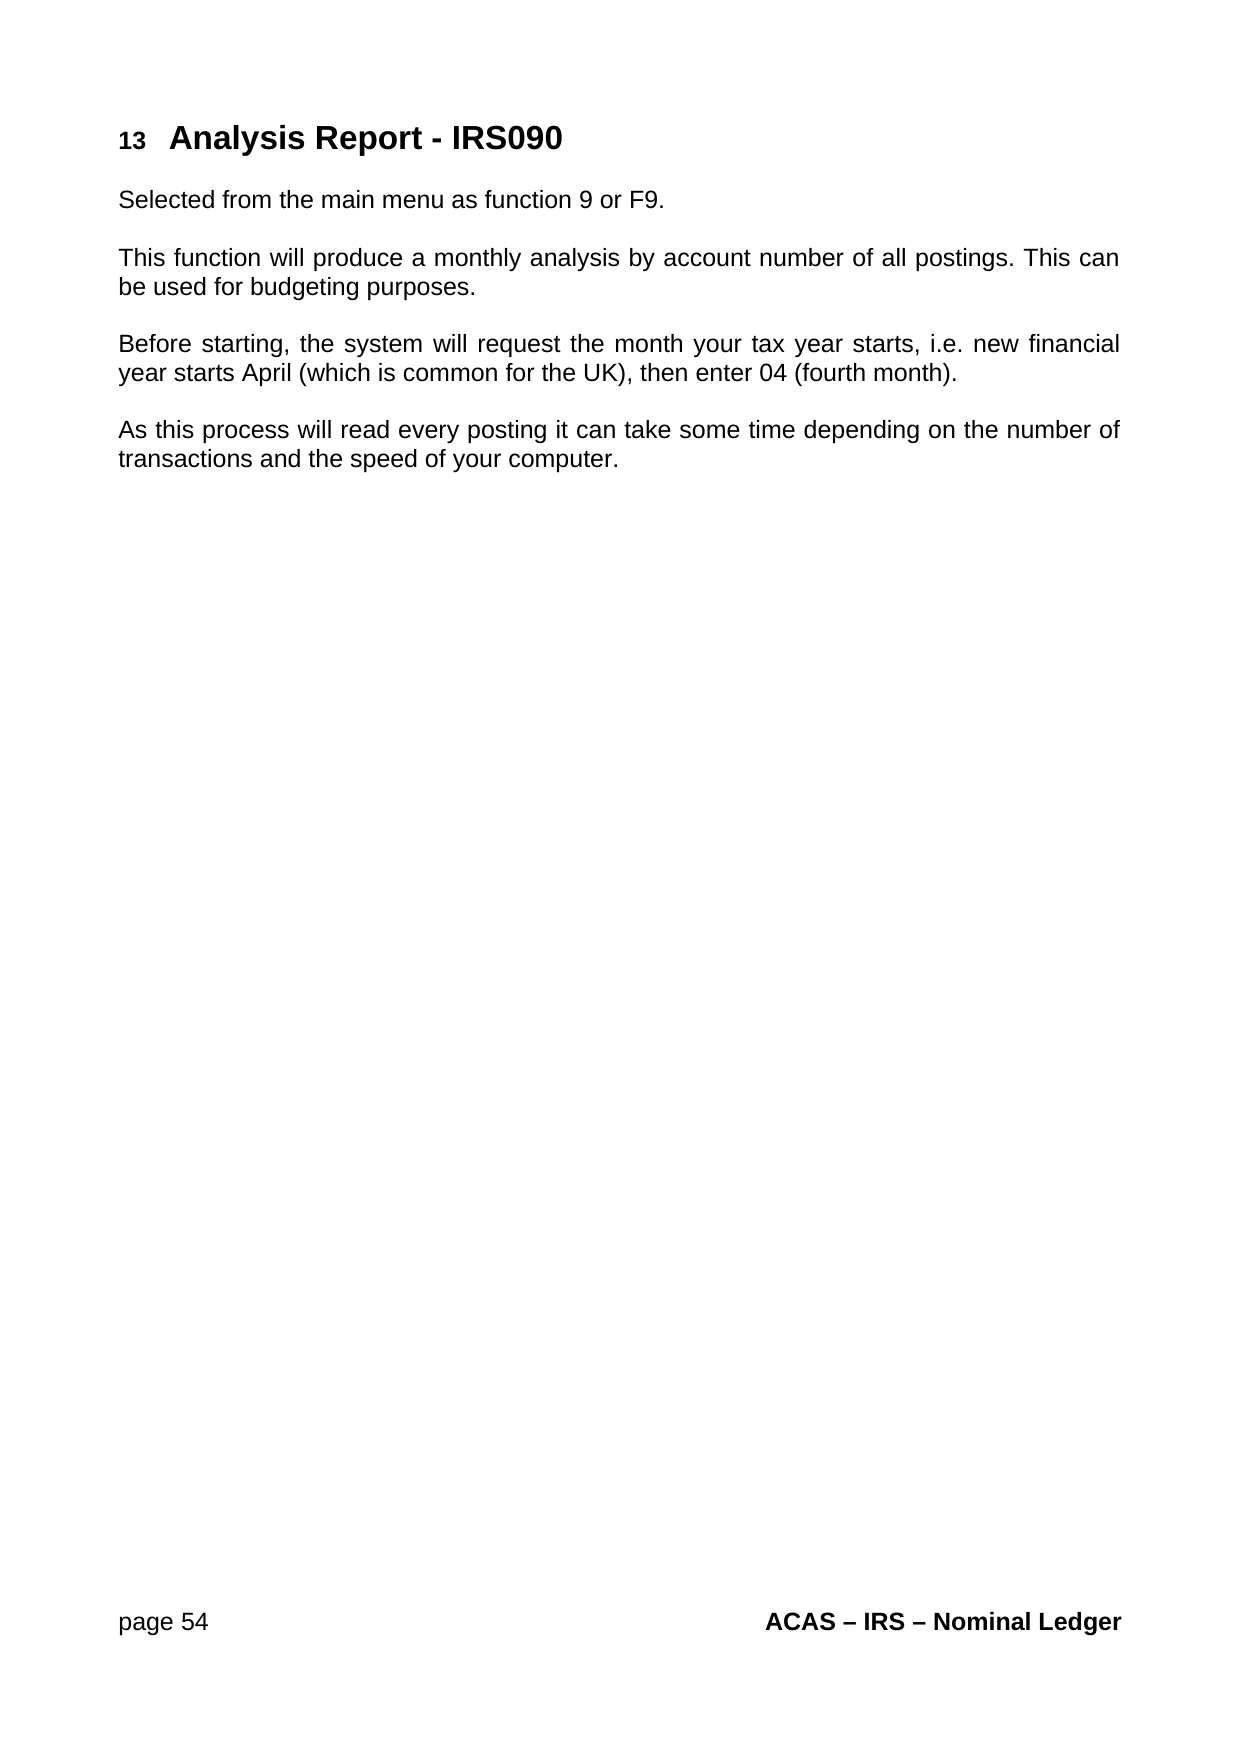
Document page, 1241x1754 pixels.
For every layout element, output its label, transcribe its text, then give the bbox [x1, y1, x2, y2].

text As this process will read every posting it can take some time depending on the number of transactions and the speed of your computer. [118, 415, 1122, 473]
text Selected from the main menu as function 9 or F9. [118, 185, 1122, 214]
text Before starting, the system will request the month your tax year starts, i.e. new financial year starts April (which is common for the UK), then enter 04 (fourth month). [118, 329, 1122, 387]
subtitle Analysis Report - IRS090 [118, 118, 1122, 157]
text This function will produce a monthly analysis by account number of all postings. This can be used for budgeting purposes. [118, 243, 1122, 300]
